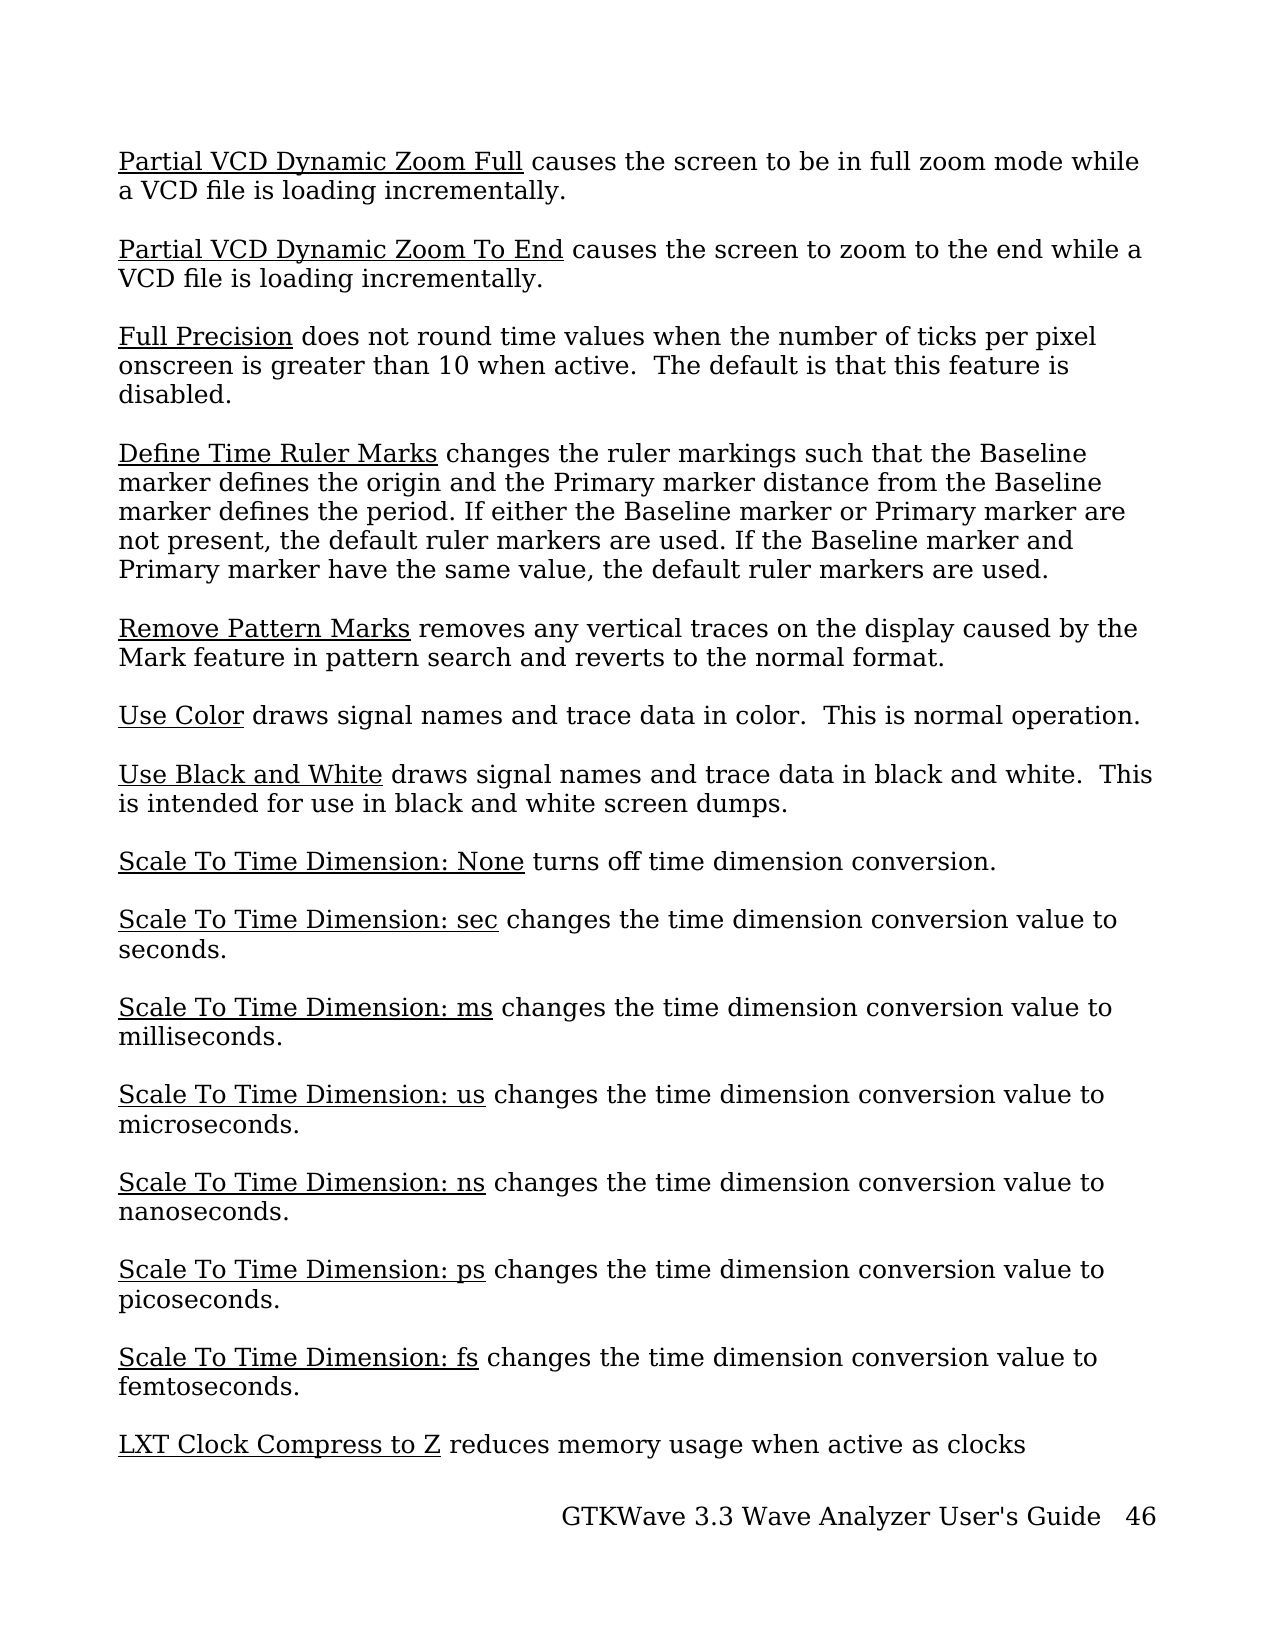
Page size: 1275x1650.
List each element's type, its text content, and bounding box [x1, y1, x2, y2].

text Partial VCD Dynamic Zoom To End causes the screen to zoom to the end while a VCD file is loading incrementally. [118, 235, 1157, 293]
text Scale To Time Dimension: ms changes the time dimension conversion value to milliseconds. [118, 993, 1157, 1051]
text Scale To Time Dimension: fs changes the time dimension conversion value to femtoseconds. [118, 1343, 1157, 1401]
text Define Time Ruler Marks changes the ruler markings such that the Baseline marker defines the origin and the Primary marker distance from the Baseline marker defines the period. If either the Baseline marker or Primary marker are not present, the default ruler markers are used. If the Baseline marker and Primary marker have the same value, the default ruler markers are used. [118, 439, 1157, 585]
text Full Precision does not round time values when the number of ticks per pixel onscreen is greater than 10 when active. The default is that this feature is disabled. [118, 322, 1157, 410]
text Scale To Time Dimension: None turns off time dimension conversion. [118, 847, 1157, 876]
text Use Color draws signal names and trace data in color. This is normal operation. [118, 701, 1157, 731]
text Partial VCD Dynamic Zoom Full causes the screen to be in full zoom mode while a VCD file is loading incrementally. [118, 147, 1157, 206]
text Scale To Time Dimension: ns changes the time dimension conversion value to nanoseconds. [118, 1168, 1157, 1226]
text Scale To Time Dimension: ps changes the time dimension conversion value to picoseconds. [118, 1256, 1157, 1314]
text Use Black and White draws signal names and trace data in black and white. This is intended for use in black and white screen dumps. [118, 760, 1157, 818]
text LXT Clock Compress to Z reduces memory usage when active as clocks [118, 1431, 1157, 1460]
text Scale To Time Dimension: us changes the time dimension conversion value to microseconds. [118, 1081, 1157, 1139]
text Remove Pattern Marks removes any vertical traces on the display caused by the Mark feature in pattern search and reverts to the normal format. [118, 614, 1157, 672]
text Scale To Time Dimension: sec changes the time dimension conversion value to seconds. [118, 906, 1157, 964]
